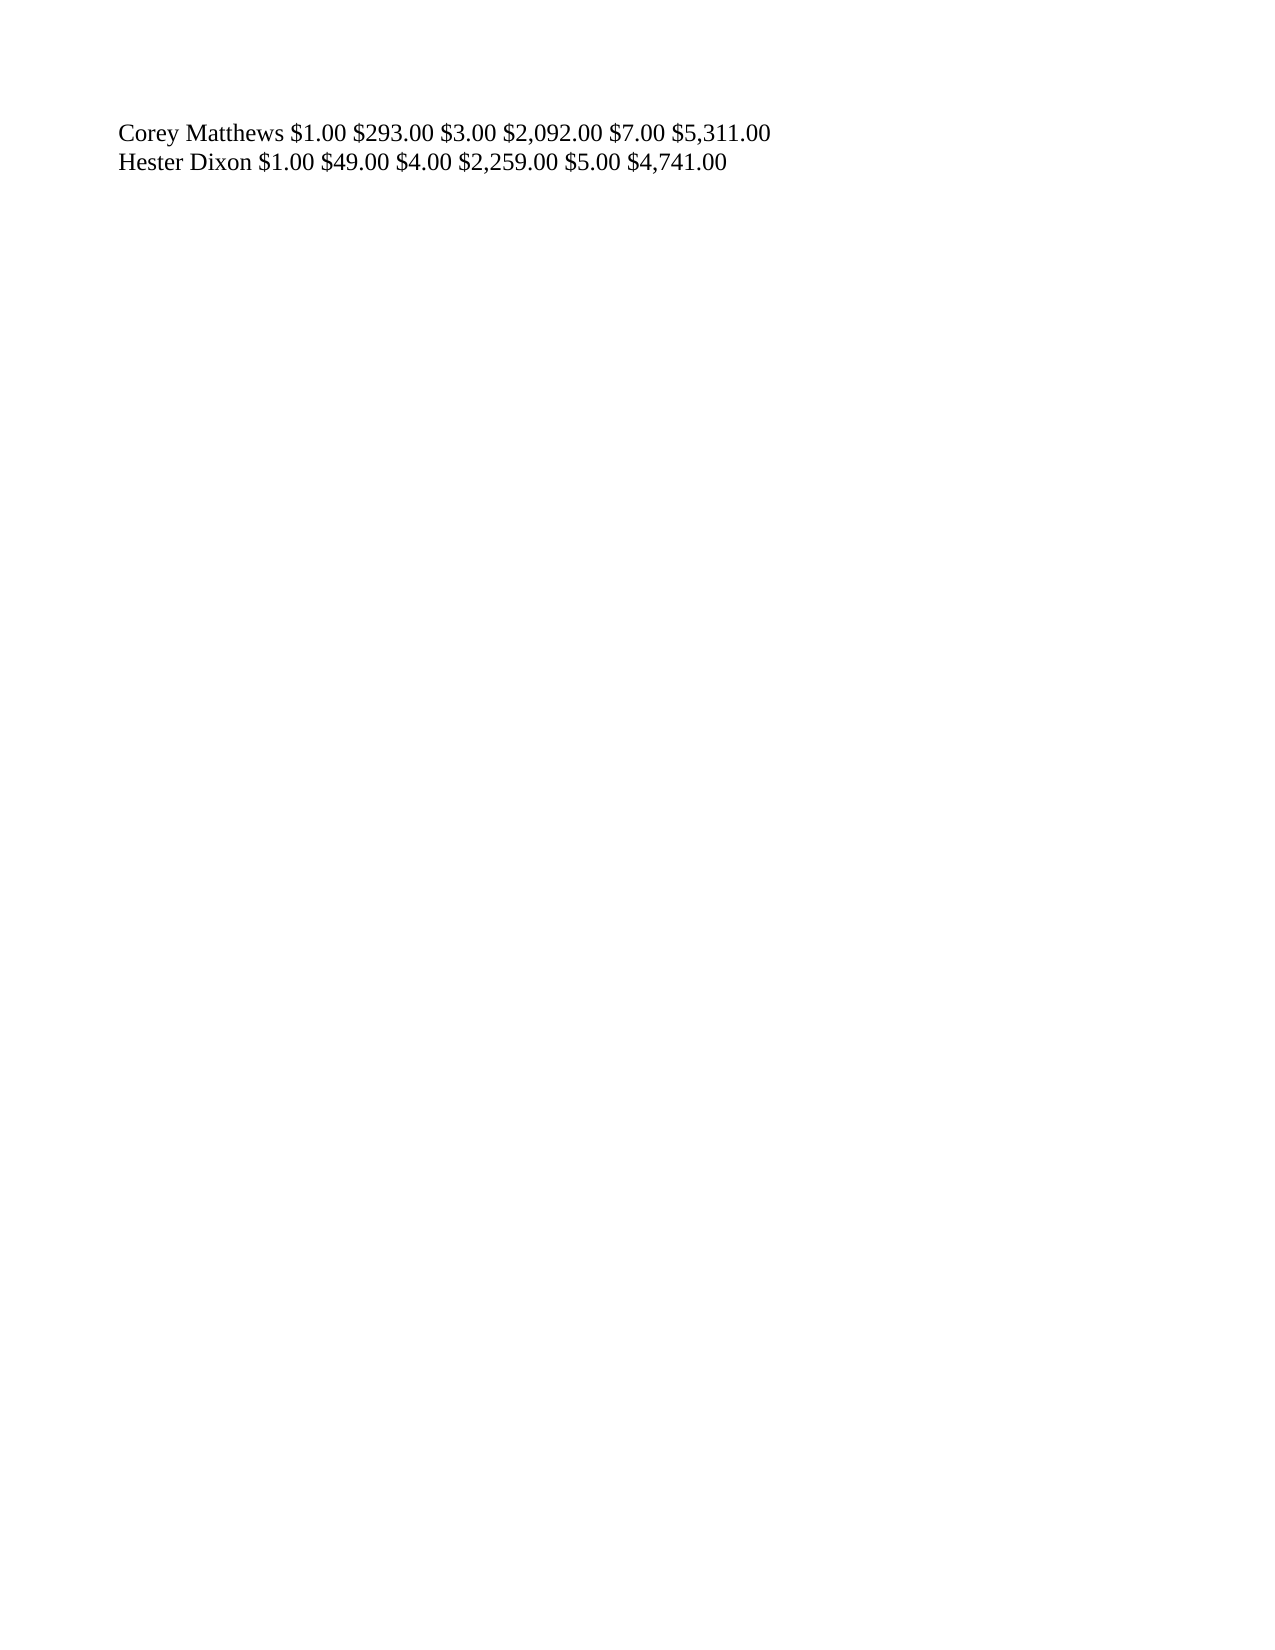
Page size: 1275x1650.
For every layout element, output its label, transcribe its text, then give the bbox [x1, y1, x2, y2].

text Corey Matthews $1.00 $293.00 $3.00 $2,092.00 $7.00 $5,311.00 Hester Dixon $1.00 $49.00 $4.00 $2,259.00 $5.00 $4,741.00 [118, 118, 1157, 176]
